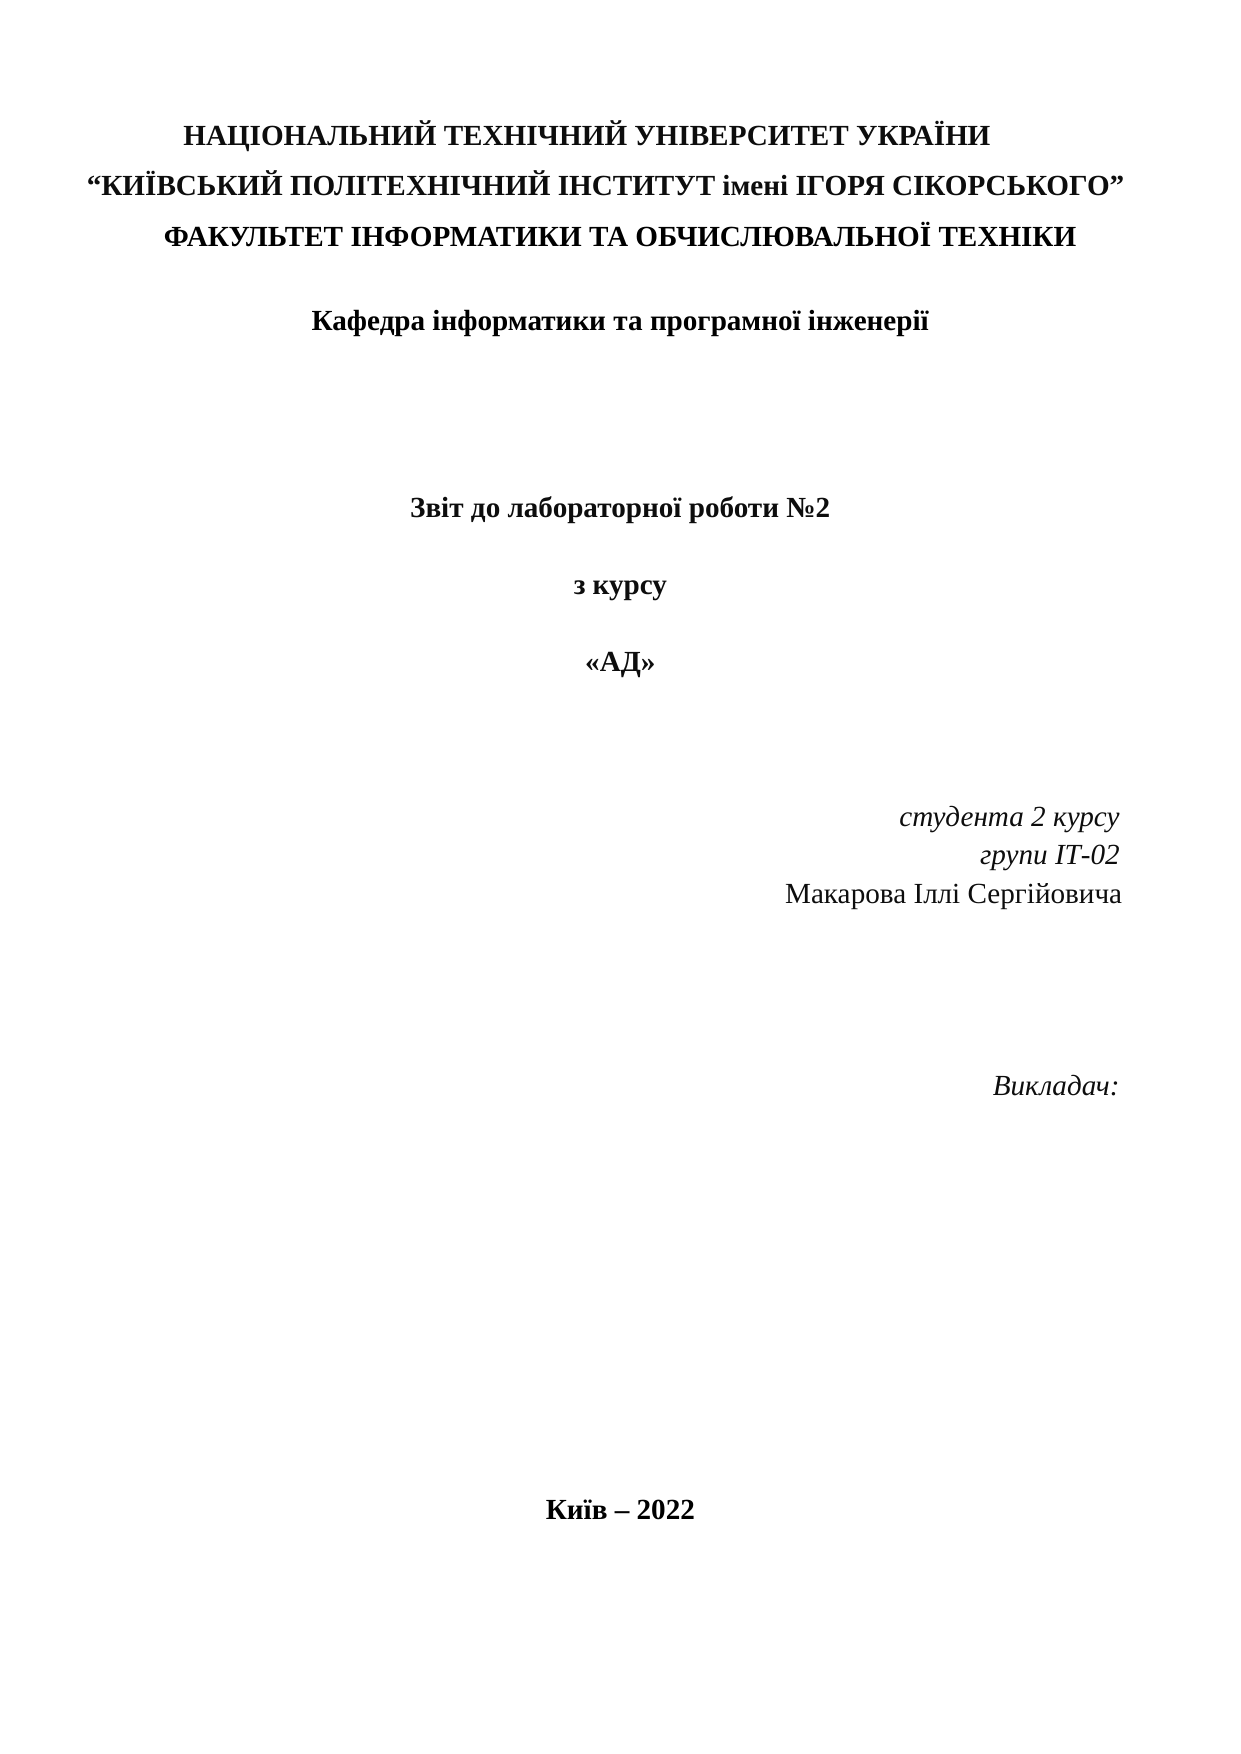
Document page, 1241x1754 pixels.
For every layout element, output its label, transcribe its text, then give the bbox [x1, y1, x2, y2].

text ­НАЦІОНАЛЬНИЙ ТЕХНІЧНИЙ УНІВЕРСИТЕТ УКРАЇНИ [59, 118, 1122, 152]
text групи ІТ-02 [118, 837, 1122, 871]
text Макарова Іллі Сергійовича [118, 876, 1122, 909]
text Викладач: [118, 1068, 1122, 1102]
text з курсу [118, 567, 1122, 601]
text Київ – 2022 [118, 1492, 1122, 1526]
text студента 2 курсу [118, 799, 1122, 832]
text “КИЇВСЬКИЙ ПОЛІТЕХНІЧНИЙ ІНСТИТУТ імені ІГОРЯ СІКОРСЬКОГО” [59, 168, 1152, 202]
text ФАКУЛЬТЕТ ІНФОРМАТИКИ ТА ОБЧИСЛЮВАЛЬНОЇ ТЕХНІКИ [118, 219, 1122, 252]
text Звіт до лабораторної роботи №2­ [118, 490, 1122, 524]
text «АД» [118, 644, 1122, 678]
text Кафедра інформатики та програмної інженерії [118, 303, 1122, 336]
